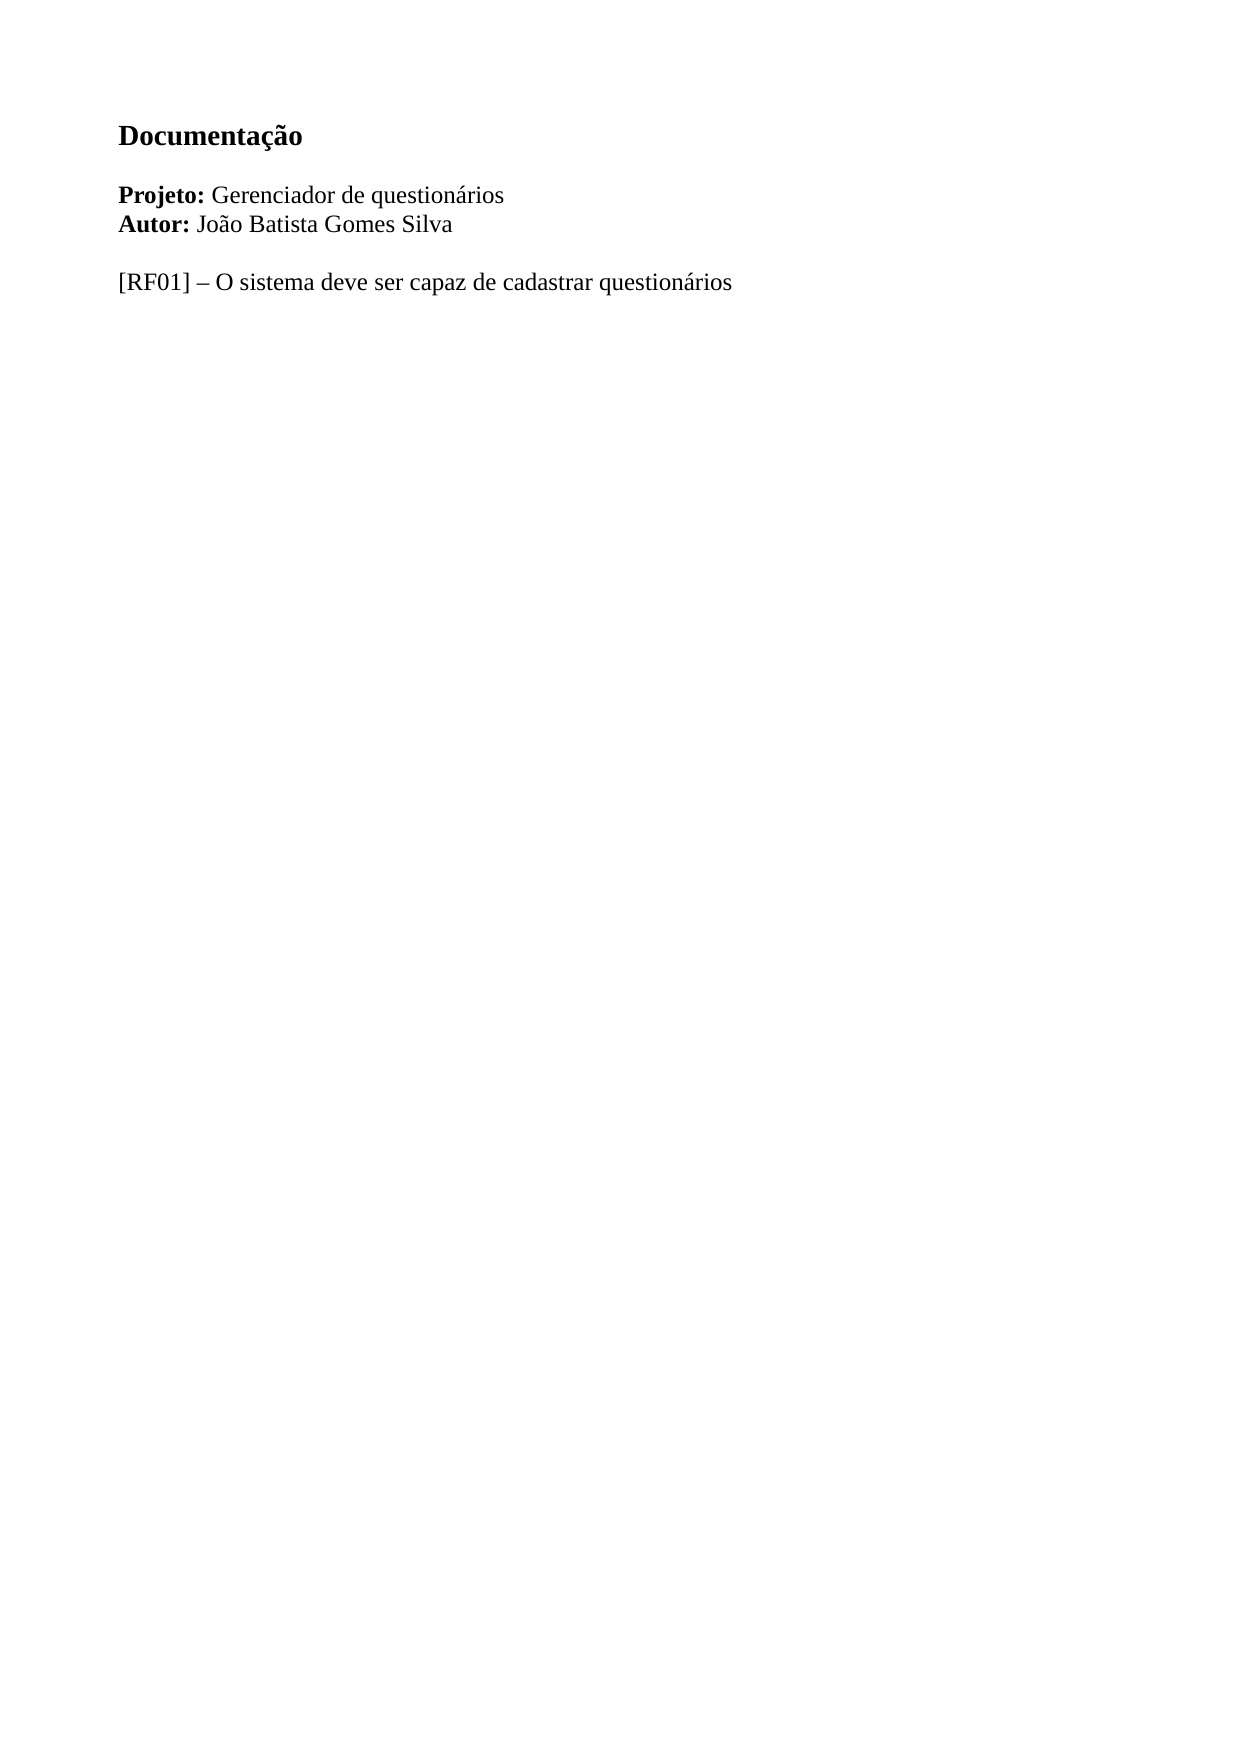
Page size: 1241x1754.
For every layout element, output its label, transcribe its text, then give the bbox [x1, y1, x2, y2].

text Projeto: Gerenciador de questionários [118, 180, 1122, 209]
text Autor: João Batista Gomes Silva [118, 209, 1122, 238]
text [RF01] – O sistema deve ser capaz de cadastrar questionários [118, 267, 1122, 295]
text Documentação [118, 118, 1122, 152]
